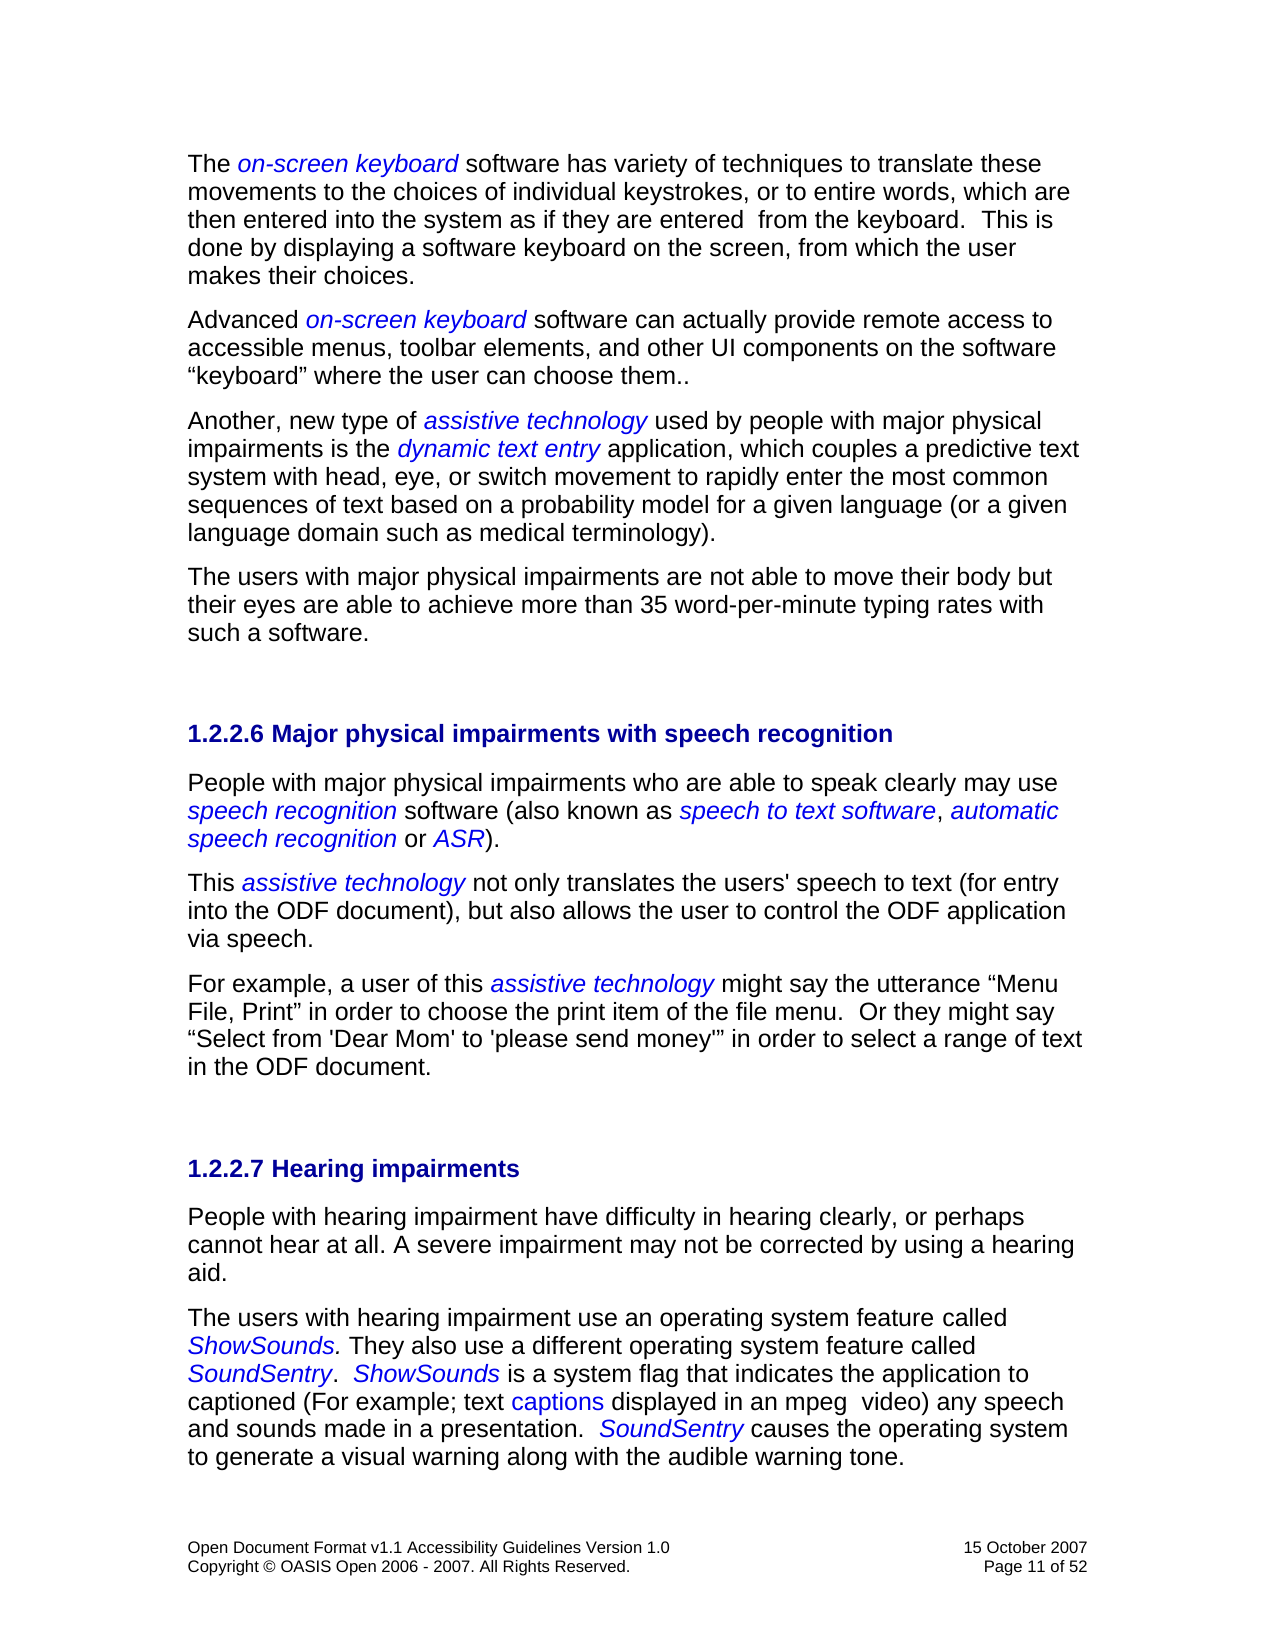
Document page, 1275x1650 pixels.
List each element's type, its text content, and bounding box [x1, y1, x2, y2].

text The users with hearing impairment use an operating system feature called ShowSounds. They also use a different operating system feature called SoundSentry. ShowSounds is a system flag that indicates the application to captioned (For example; text captions displayed in an mpeg video) any speech and sounds made in a presentation. SoundSentry causes the operating system to generate a visual warning along with the audible warning tone. [187, 1303, 1088, 1471]
subtitle Hearing impairments [187, 1154, 1088, 1182]
text People with hearing impairment have difficulty in hearing clearly, or perhaps cannot hear at all. A severe impairment may not be corrected by using a hearing aid. [187, 1203, 1088, 1287]
text The users with major physical impairments are not able to move their body but their eyes are able to achieve more than 35 word-per-minute typing rates with such a software. [187, 563, 1088, 647]
text This assistive technology not only translates the users' speech to text (for entry into the ODF document), but also allows the user to control the ODF application via speech. [187, 869, 1088, 953]
text The on-screen keyboard software has variety of techniques to translate these movements to the choices of individual keystrokes, or to entire words, which are then entered into the system as if they are entered from the keyboard. This is done by displaying a software keyboard on the screen, from which the user makes their choices. [187, 150, 1088, 289]
text Advanced on-screen keyboard software can actually provide remote access to accessible menus, toolbar elements, and other UI components on the software “keyboard” where the user can choose them.. [187, 306, 1088, 390]
subtitle Major physical impairments with speech recognition [187, 720, 1088, 748]
text People with major physical impairments who are able to speak clearly may use speech recognition software (also known as speech to text software, automatic speech recognition or ASR). [187, 769, 1088, 852]
text Another, new type of assistive technology used by people with major physical impairments is the dynamic text entry application, which couples a predictive text system with head, eye, or switch movement to rapidly enter the most common sequences of text based on a probability model for a given language (or a given language domain such as medical terminology). [187, 407, 1088, 546]
text For example, a user of this assistive technology might say the utterance “Menu File, Print” in order to choose the print item of the file menu. Or they might say “Select from 'Dear Mom' to 'please send money'” in order to select a range of text in the ODF document. [187, 969, 1088, 1081]
